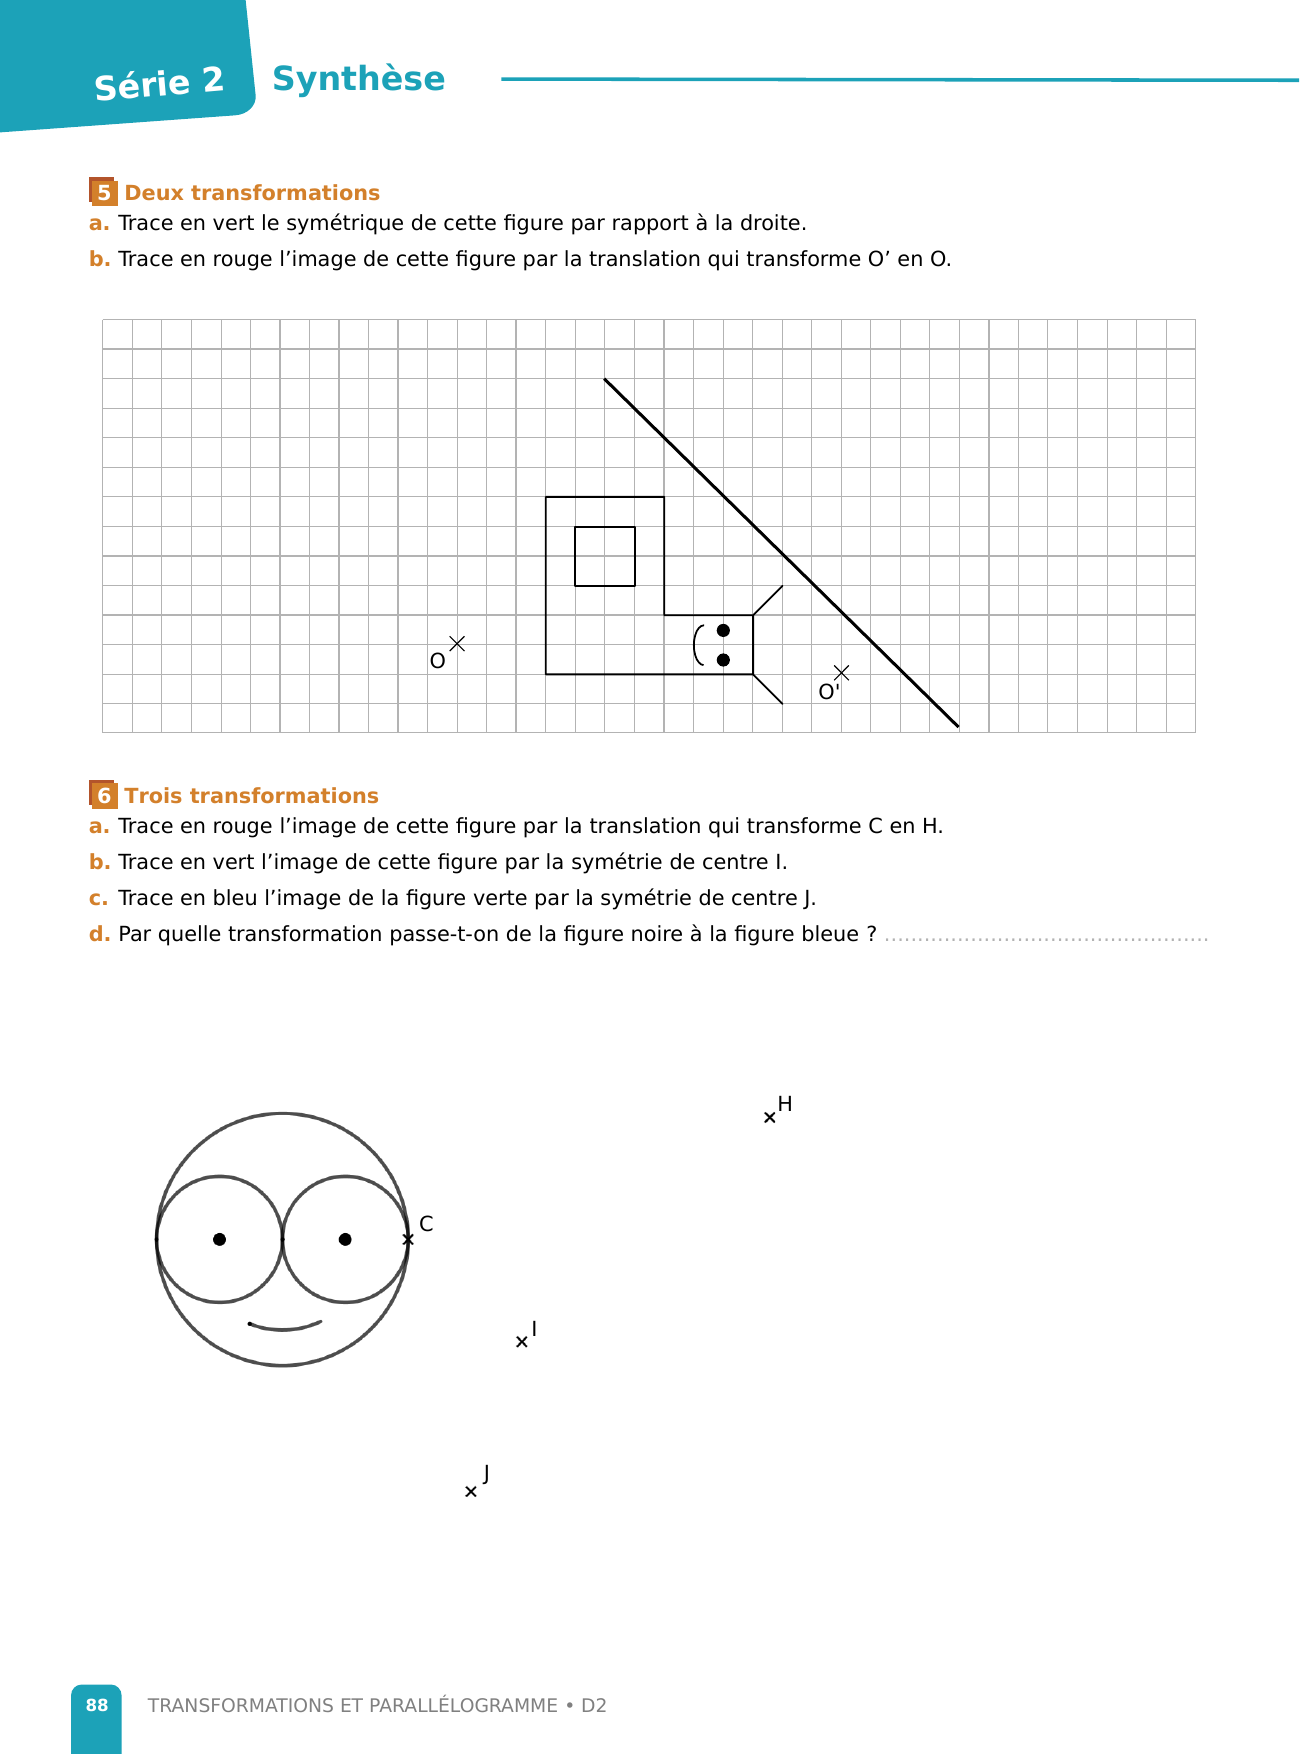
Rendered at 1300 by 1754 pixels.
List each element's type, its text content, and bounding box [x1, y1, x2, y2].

list Trace en rouge l’image de cette figure par la translation qui transforme O’ en O. [88, 247, 1211, 272]
list Trois transformations [114, 780, 1211, 808]
list Trace en vert l’image de cette figure par la symétrie de centre I. [88, 850, 1211, 874]
list Trace en vert le symétrique de cette figure par rapport à la droite. [88, 211, 1211, 235]
list Deux transformations [114, 177, 1211, 205]
picture [153, 1108, 776, 1499]
list Par quelle transformation passe-t-on de la figure noire à la figure bleue ? [88, 922, 1211, 947]
list Trace en bleu l’image de la figure verte par la symétrie de centre J. [88, 886, 1211, 911]
list Trace en rouge l’image de cette figure par la translation qui transforme C en H. [88, 814, 1211, 838]
